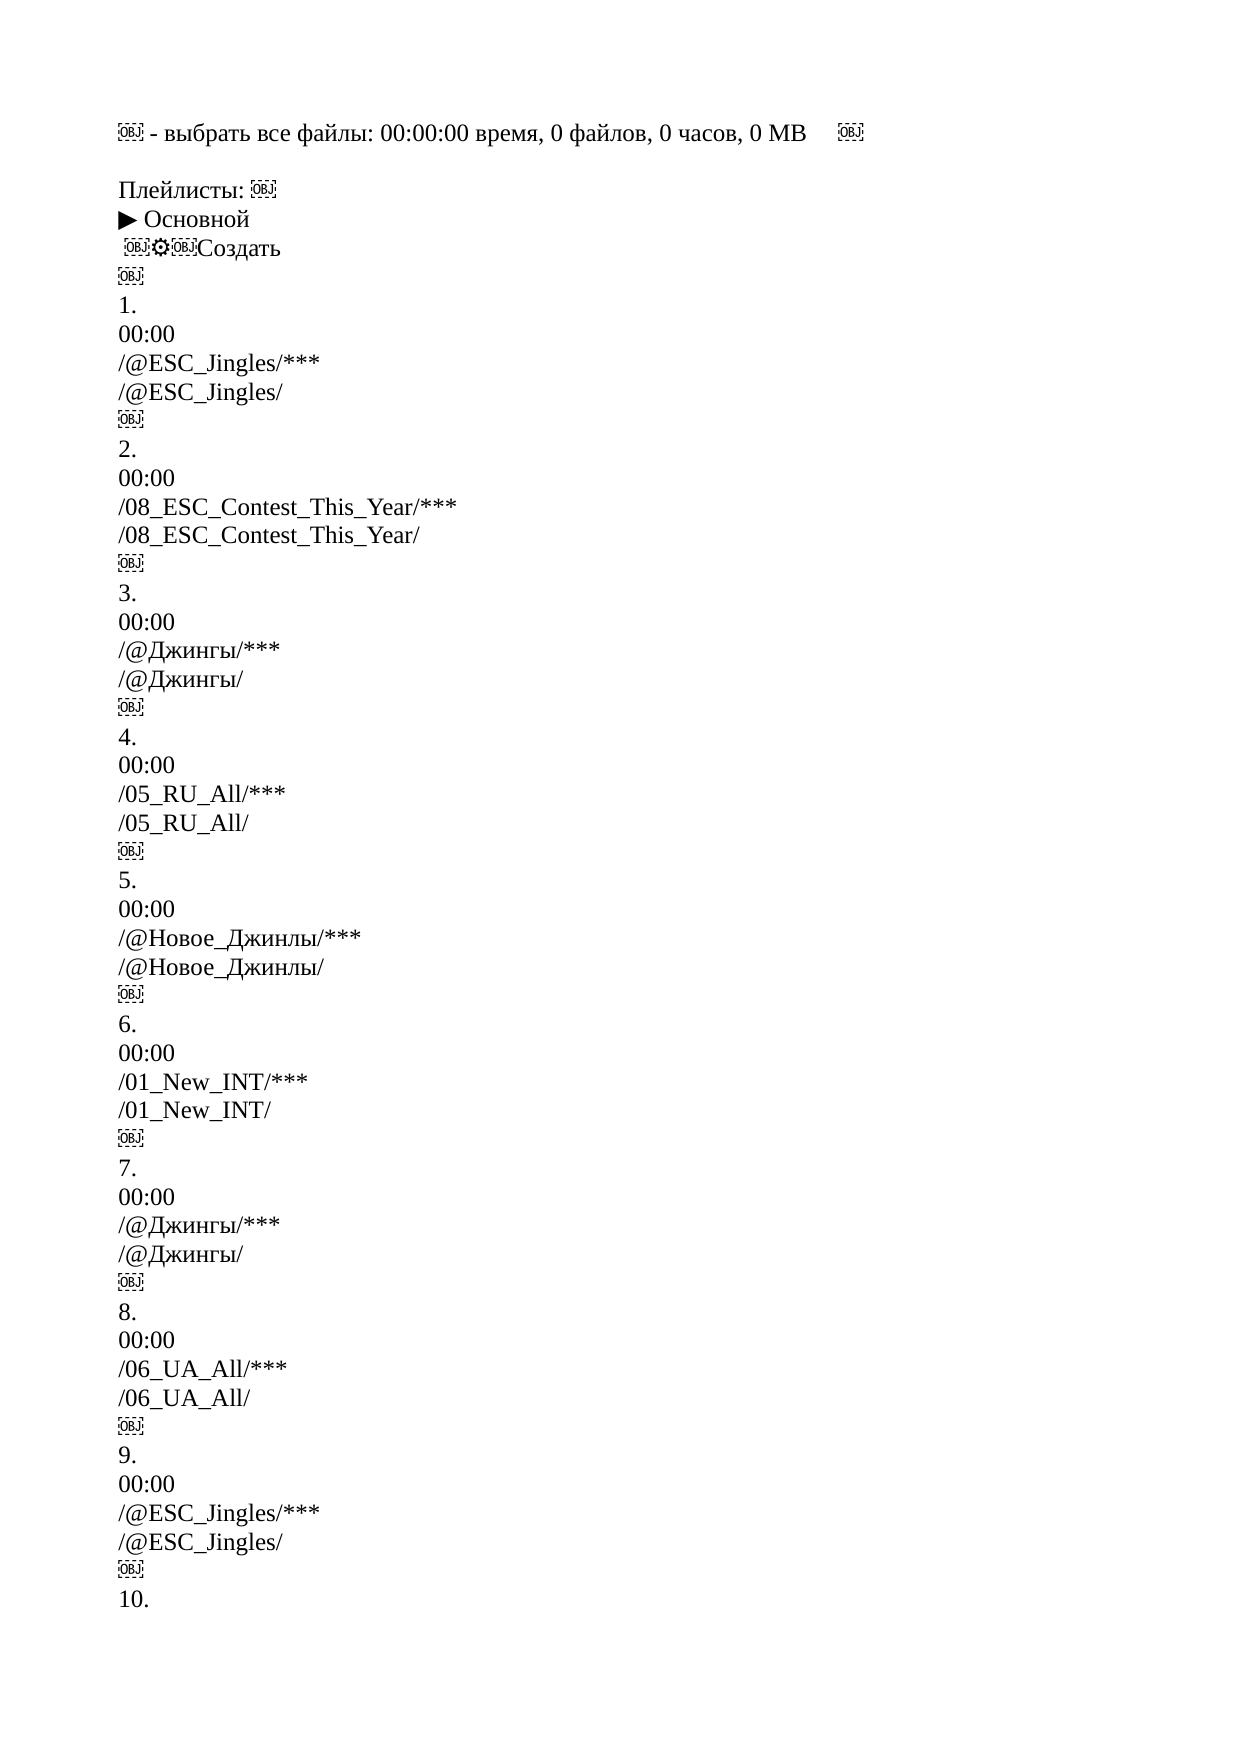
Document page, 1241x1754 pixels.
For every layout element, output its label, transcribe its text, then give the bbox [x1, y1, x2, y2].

text /@ESC_Jingles/*** [118, 348, 1122, 377]
text 7. [118, 1153, 1122, 1182]
text 10. [118, 1584, 1122, 1613]
text /@Новое_Джинлы/*** [118, 923, 1122, 952]
text /@ESC_Jingles/ [118, 1527, 1122, 1556]
text 1. [118, 291, 1122, 319]
text 8. [118, 1297, 1122, 1326]
text 9. [118, 1441, 1122, 1469]
text ▶ Основной [118, 204, 1122, 233]
text /@Джингы/ [118, 1239, 1122, 1268]
text 00:00 [118, 1469, 1122, 1498]
text 00:00 [118, 1182, 1122, 1211]
text /05_RU_All/*** [118, 779, 1122, 808]
text 00:00 [118, 607, 1122, 636]
text 00:00 [118, 463, 1122, 492]
text ￼ [118, 981, 1122, 1009]
text ￼ [118, 406, 1122, 434]
text /05_RU_All/ [118, 808, 1122, 837]
text 4. [118, 722, 1122, 751]
text ￼ [118, 1412, 1122, 1441]
text /06_UA_All/*** [118, 1354, 1122, 1383]
text ￼ [118, 262, 1122, 291]
text ￼ - выбрать все файлы: 00:00:00 время, 0 файлов, 0 часов, 0 MB ￼ [118, 118, 1122, 147]
text /@Джингы/ [118, 664, 1122, 693]
text /06_UA_All/ [118, 1383, 1122, 1412]
text 6. [118, 1009, 1122, 1038]
text /@Джингы/*** [118, 636, 1122, 664]
text /@ESC_Jingles/ [118, 377, 1122, 406]
text 00:00 [118, 319, 1122, 348]
text /08_ESC_Contest_This_Year/ [118, 521, 1122, 549]
text 00:00 [118, 1326, 1122, 1354]
text ￼ [118, 1556, 1122, 1584]
text /01_New_INT/*** [118, 1067, 1122, 1096]
text ￼ [118, 1124, 1122, 1153]
text ￼⚙￼Создать [118, 233, 1122, 262]
text 3. [118, 578, 1122, 607]
text ￼ [118, 837, 1122, 866]
text /08_ESC_Contest_This_Year/*** [118, 492, 1122, 521]
text /01_New_INT/ [118, 1096, 1122, 1124]
text 00:00 [118, 751, 1122, 779]
text ￼ [118, 693, 1122, 722]
text ￼ [118, 549, 1122, 578]
text 2. [118, 434, 1122, 463]
text /@ESC_Jingles/*** [118, 1498, 1122, 1527]
text 5. [118, 866, 1122, 894]
text 00:00 [118, 894, 1122, 923]
text /@Новое_Джинлы/ [118, 952, 1122, 981]
text Плейлисты: ￼ [118, 176, 1122, 204]
text /@Джингы/*** [118, 1211, 1122, 1239]
text 00:00 [118, 1038, 1122, 1067]
text ￼ [118, 1268, 1122, 1297]
